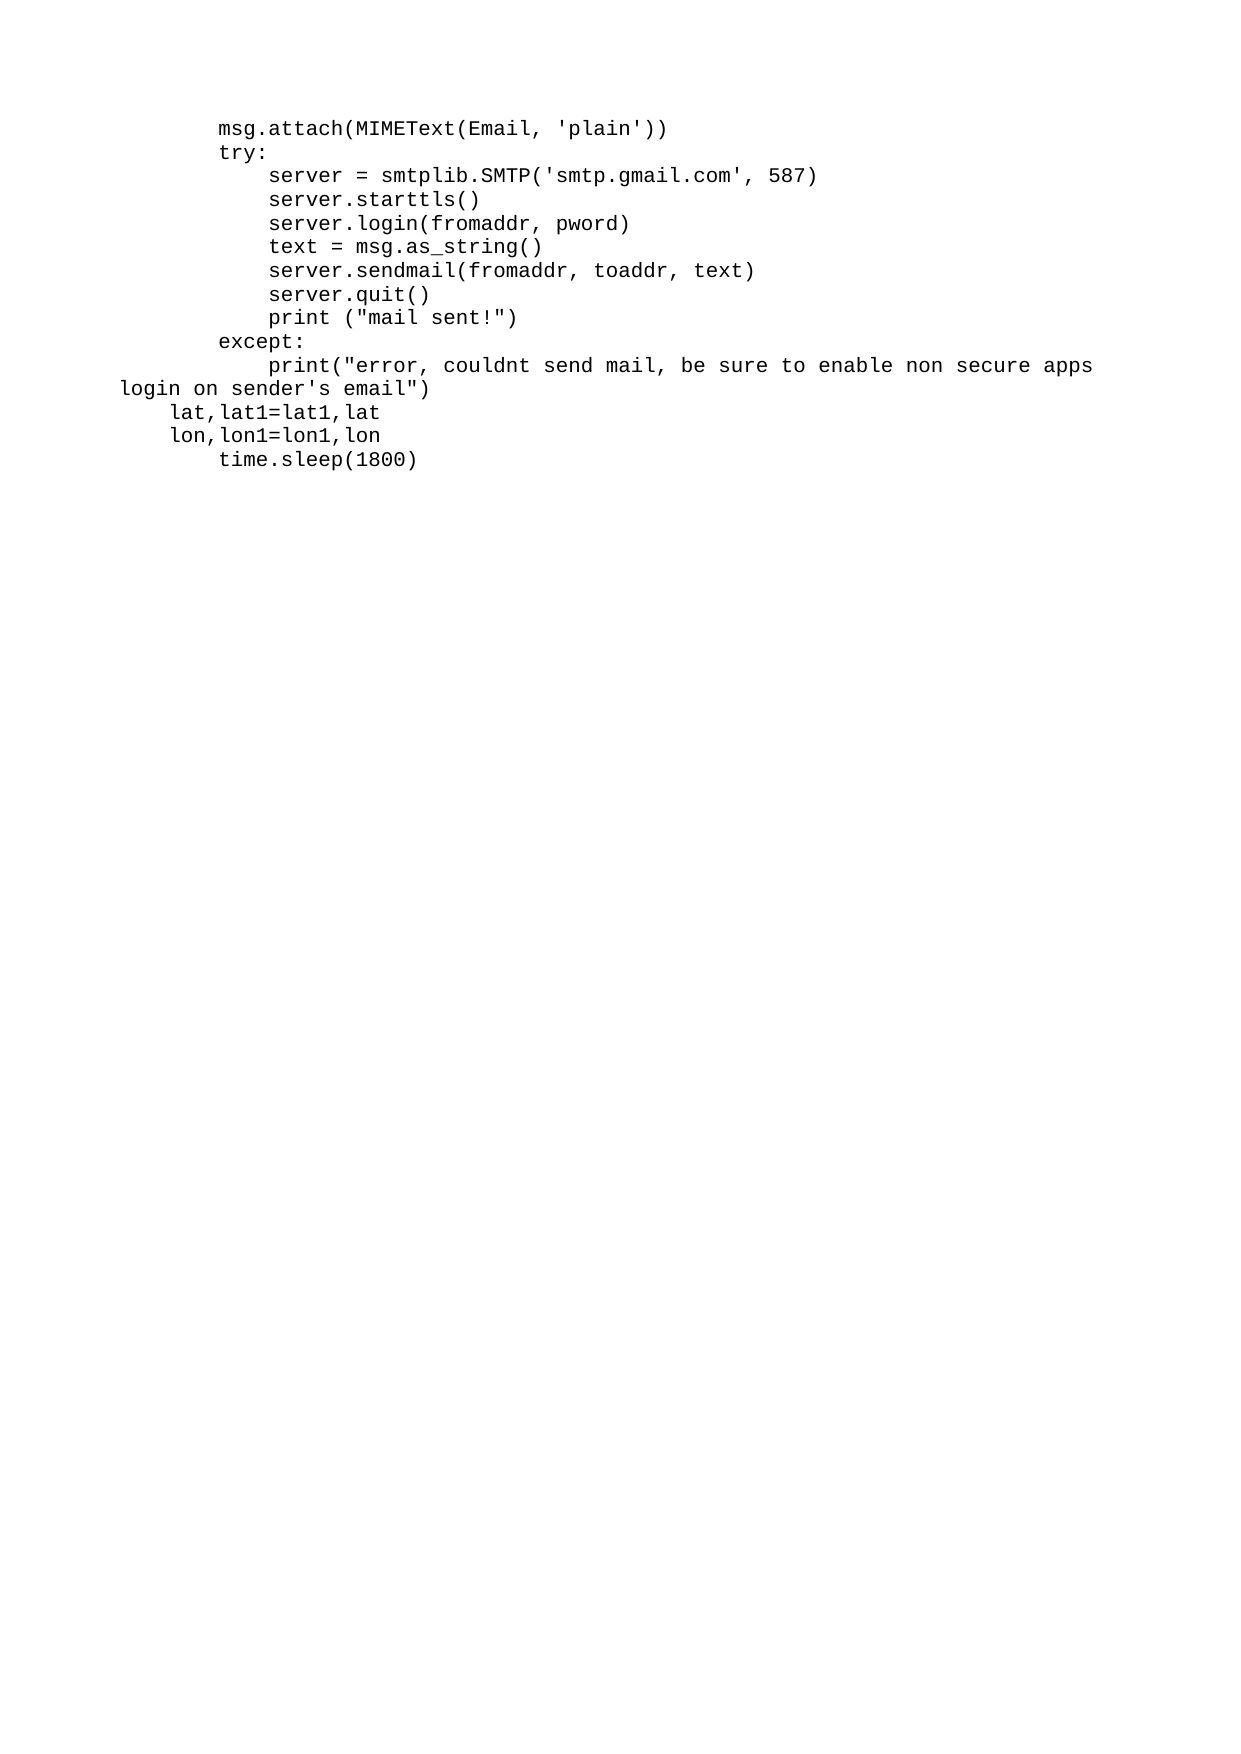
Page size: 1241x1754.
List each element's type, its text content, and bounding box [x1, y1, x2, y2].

text server = smtplib.SMTP('smtp.gmail.com', 587) [118, 165, 1122, 189]
text server.sendmail(fromaddr, toaddr, text) [118, 260, 1122, 284]
text lat,lat1=lat1,lat [118, 402, 1122, 426]
text print ("mail sent!") [118, 307, 1122, 331]
text except: [118, 331, 1122, 354]
text try: [118, 142, 1122, 165]
text text = msg.as_string() [118, 236, 1122, 260]
text time.sleep(1800) [118, 449, 1122, 473]
text lon,lon1=lon1,lon [118, 426, 1122, 449]
text print("error, couldnt send mail, be sure to enable non secure apps login on sender's email") [118, 354, 1122, 402]
text server.login(fromaddr, pword) [118, 213, 1122, 236]
text msg.attach(MIMEText(Email, 'plain')) [118, 118, 1122, 142]
text server.quit() [118, 284, 1122, 307]
text server.starttls() [118, 189, 1122, 213]
